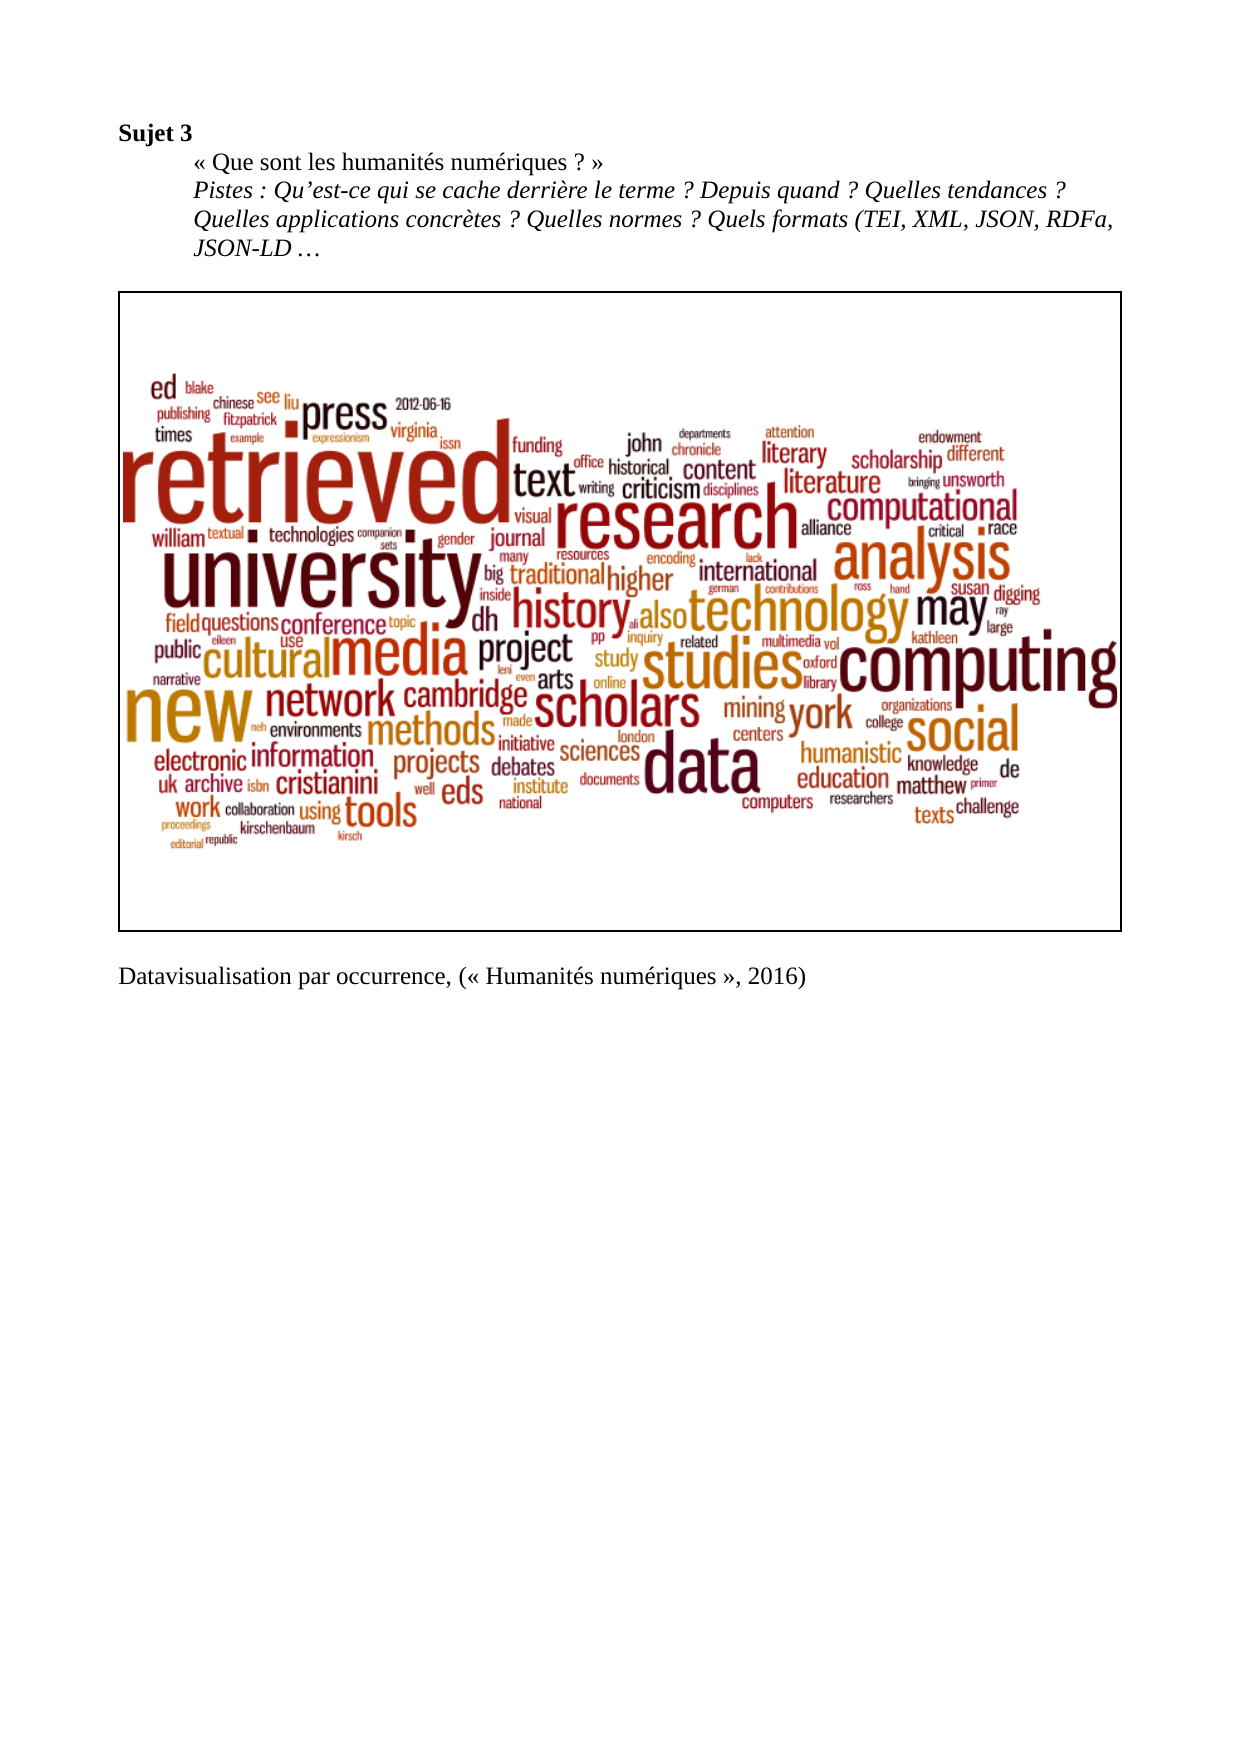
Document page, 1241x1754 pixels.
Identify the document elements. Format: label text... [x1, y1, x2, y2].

text Quelles applications concrètes ? Quelles normes ? Quels formats (TEI, XML, JSON, RDFa, JSON-LD … [193, 204, 1122, 262]
picture [123, 295, 1118, 927]
text Sujet 3 [118, 118, 1122, 147]
text « Que sont les humanités numériques ? » [193, 147, 1122, 176]
text Datavisualisation par occurrence, (« Humanités numériques », 2016) [118, 961, 1122, 989]
text Pistes : Qu’est-ce qui se cache derrière le terme ? Depuis quand ? Quelles tendances ? [193, 176, 1122, 204]
